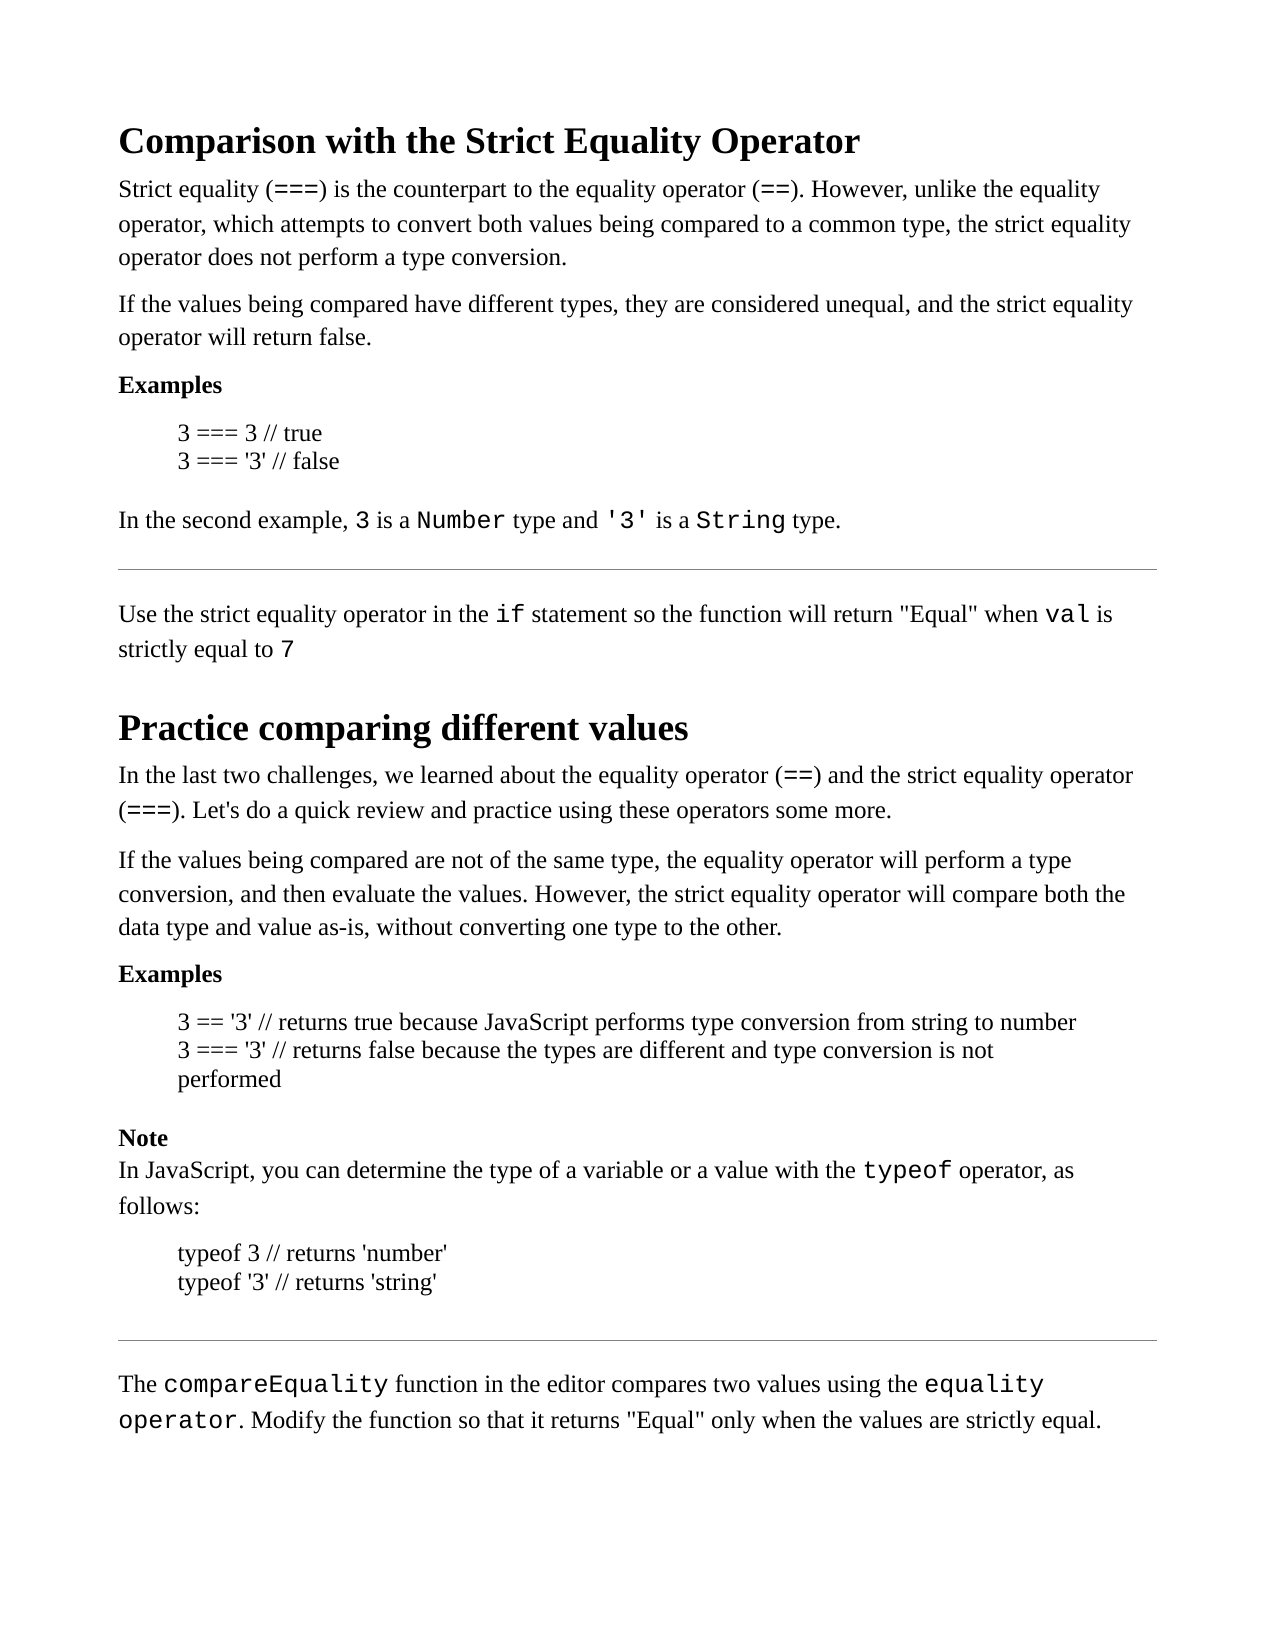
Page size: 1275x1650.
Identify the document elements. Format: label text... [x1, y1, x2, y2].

text Note In JavaScript, you can determine the type of a variable or a value with the typeof operator, as follows: [118, 1123, 1157, 1219]
text If the values being compared are not of the same type, the equality operator will perform a type conversion, and then evaluate the values. However, the strict equality operator will compare both the data type and value as-is, without converting one type to the other. [118, 846, 1157, 940]
text If the values being compared have different types, they are considered unequal, and the strict equality operator will return false. [118, 289, 1157, 351]
text In the last two challenges, we learned about the equality operator (==) and the strict equality operator (===). Let's do a quick review and practice using these operators some more. [118, 761, 1157, 826]
text Examples [118, 370, 1157, 399]
text Strict equality (===) is the counterpart to the equality operator (==). However, unlike the equality operator, which attempts to convert both values being compared to a common type, the strict equality operator does not perform a type conversion. [118, 174, 1157, 271]
text The compareEquality function in the editor compares two values using the equality operator. Modify the function so that it returns "Equal" only when the values are strictly equal. [118, 1369, 1157, 1436]
text 3 == '3' // returns true because JavaScript performs type conversion from string to number 3 === '3' // returns false because the types are different and type conversion is not performed [177, 1007, 1098, 1093]
text typeof 3 // returns 'number' typeof '3' // returns 'string' [177, 1238, 1098, 1296]
text Use the strict equality operator in the if statement so the function will return "Equal" when val is strictly equal to 7 [118, 599, 1157, 665]
subtitle Practice comparing different values [118, 705, 1157, 748]
subtitle Comparison with the Strict Equality Operator [118, 118, 1157, 161]
text 3 === 3 // true 3 === '3' // false [177, 418, 1098, 475]
text Examples [118, 959, 1157, 988]
text In the second example, 3 is a Number type and '3' is a String type. [118, 505, 1157, 536]
